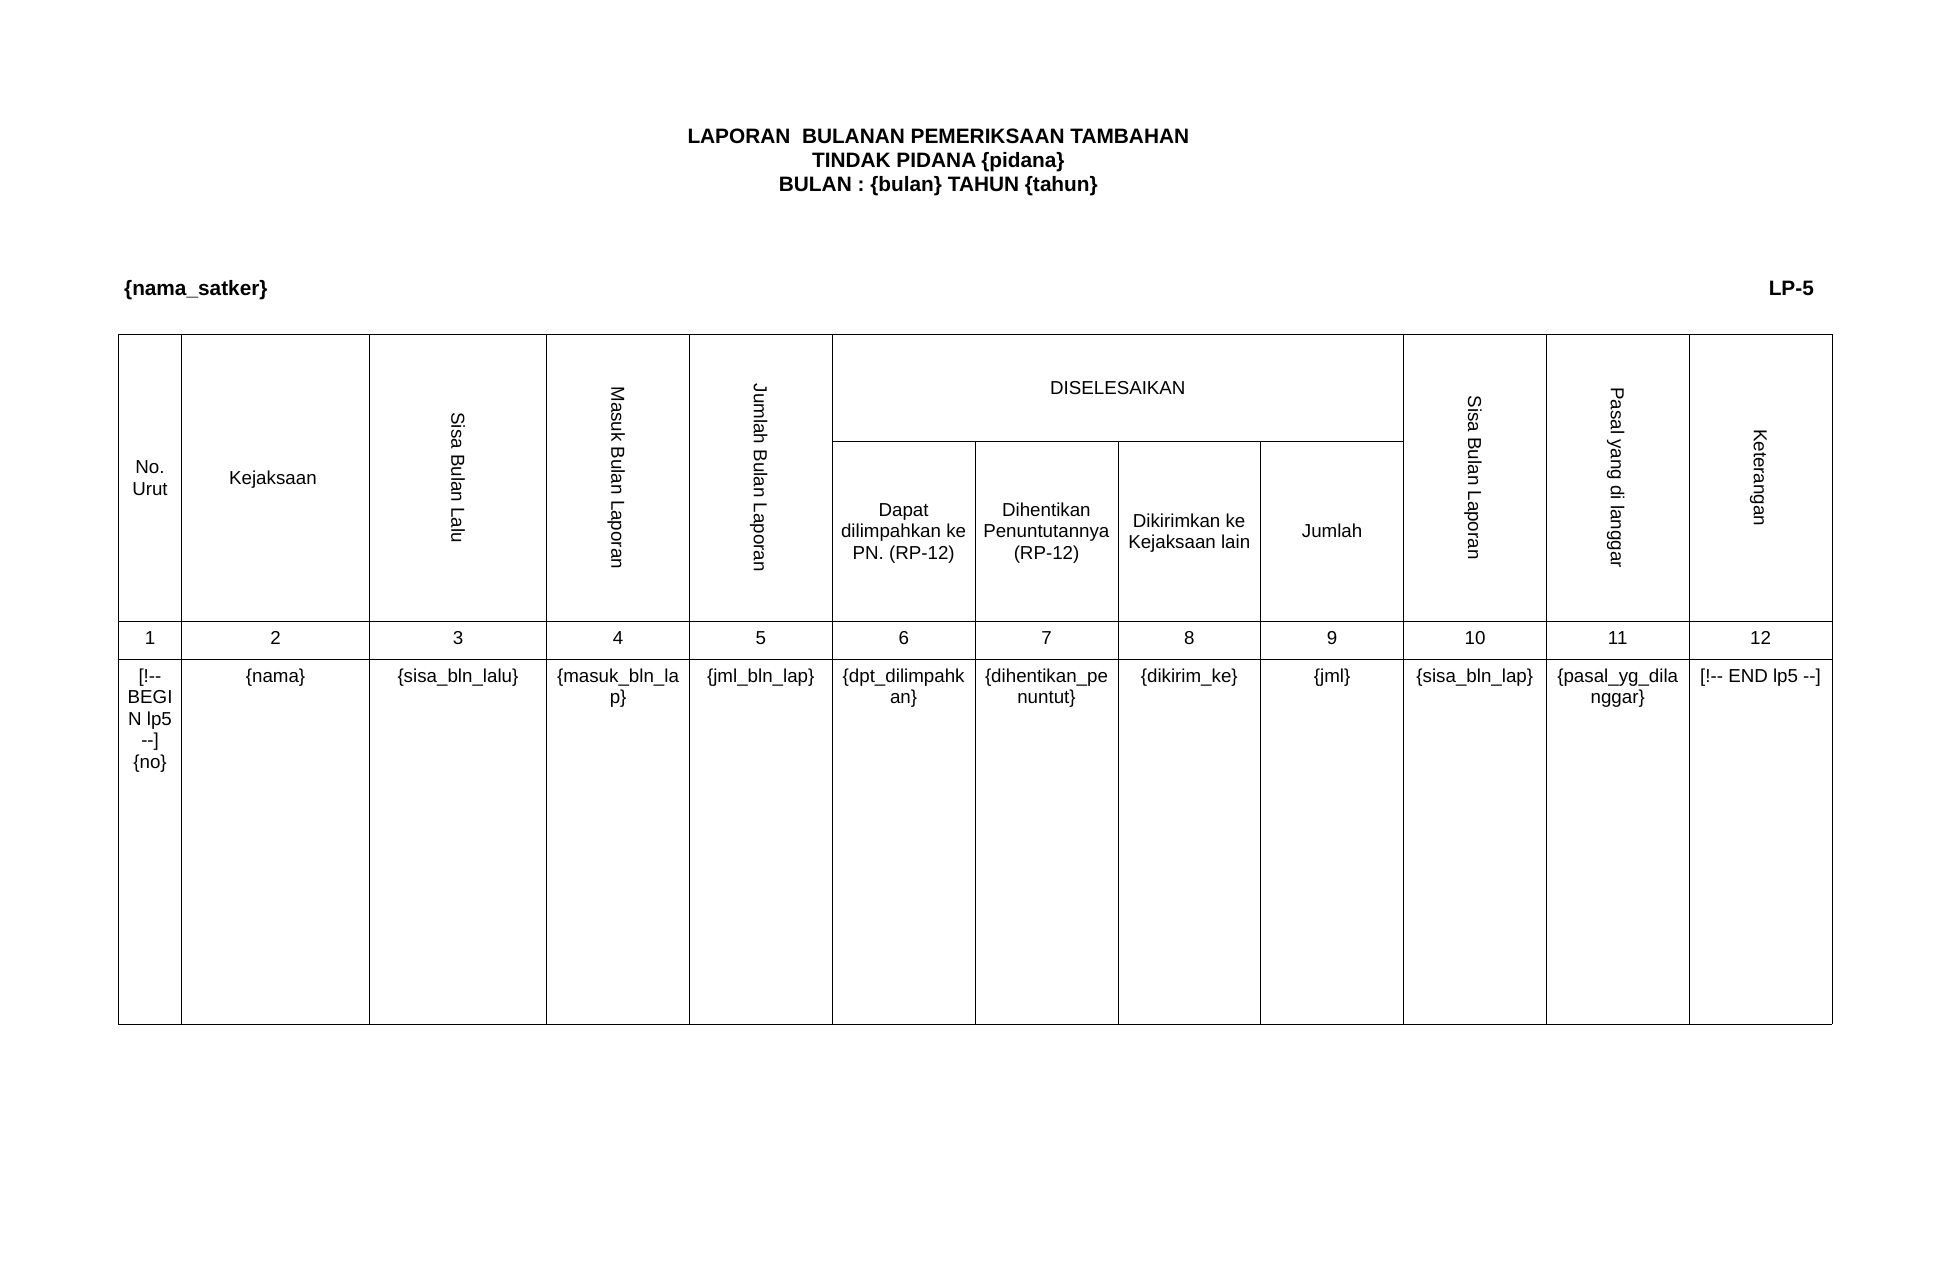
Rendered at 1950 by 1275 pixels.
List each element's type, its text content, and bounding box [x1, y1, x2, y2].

table_cell {dpt_dilimpahkan} [833, 660, 975, 1024]
table_cell {sisa_bln_lalu} [370, 660, 546, 1024]
table_cell {jml} [1261, 660, 1403, 1024]
table_cell 7 [976, 622, 1118, 659]
table_cell {nama} [182, 660, 369, 1024]
table_cell 5 [690, 622, 832, 659]
table_cell {dihentikan_penuntut} [976, 660, 1118, 1024]
table_cell 8 [1119, 622, 1260, 659]
table_cell 2 [182, 622, 369, 659]
table_cell 6 [833, 622, 975, 659]
table_header LP-5 [1754, 270, 1828, 306]
table_header Pasal yang di langgar [1547, 335, 1689, 621]
table_cell {masuk_bln_lap} [547, 660, 689, 1024]
table_cell [!-- END lp5 --] [1690, 660, 1832, 1024]
table_cell Dikirimkan ke Kejaksaan lain [1119, 442, 1260, 621]
table_cell Dihentikan Penuntutannya (RP-12) [976, 442, 1118, 621]
table_cell Dapat dilimpahkan ke PN. (RP-12) [833, 442, 975, 621]
table_header Masuk Bulan Laporan [547, 335, 689, 621]
table_cell 1 [119, 622, 181, 659]
table_cell [!-- BEGIN lp5 --] {no} [119, 660, 181, 1024]
table_header No. Urut [119, 335, 181, 621]
table_header Sisa Bulan Lalu [370, 335, 546, 621]
table_cell Jumlah [1261, 442, 1403, 621]
table_cell 9 [1261, 622, 1403, 659]
table_header {nama_satker} [118, 270, 1754, 306]
table_cell 12 [1690, 622, 1832, 659]
table_cell {pasal_yg_dilanggar} [1547, 660, 1689, 1024]
table_cell 11 [1547, 622, 1689, 659]
table_cell 4 [547, 622, 689, 659]
table_header Sisa Bulan Laporan [1404, 335, 1546, 621]
table_header LAPORAN BULANAN PEMERIKSAAN TAMBAHAN TINDAK PIDANA {pidana} BULAN : {bulan} TAHUN {tahun} [570, 118, 1306, 213]
table_cell {dikirim_ke} [1119, 660, 1260, 1024]
table_header Keterangan [1690, 335, 1832, 621]
table_header DISELESAIKAN [833, 335, 1403, 441]
table_cell {sisa_bln_lap} [1404, 660, 1546, 1024]
table_cell {jml_bln_lap} [690, 660, 832, 1024]
table_header Jumlah Bulan Laporan [690, 335, 832, 621]
table_cell 10 [1404, 622, 1546, 659]
table_header Kejaksaan [182, 335, 369, 621]
table_cell 3 [370, 622, 546, 659]
